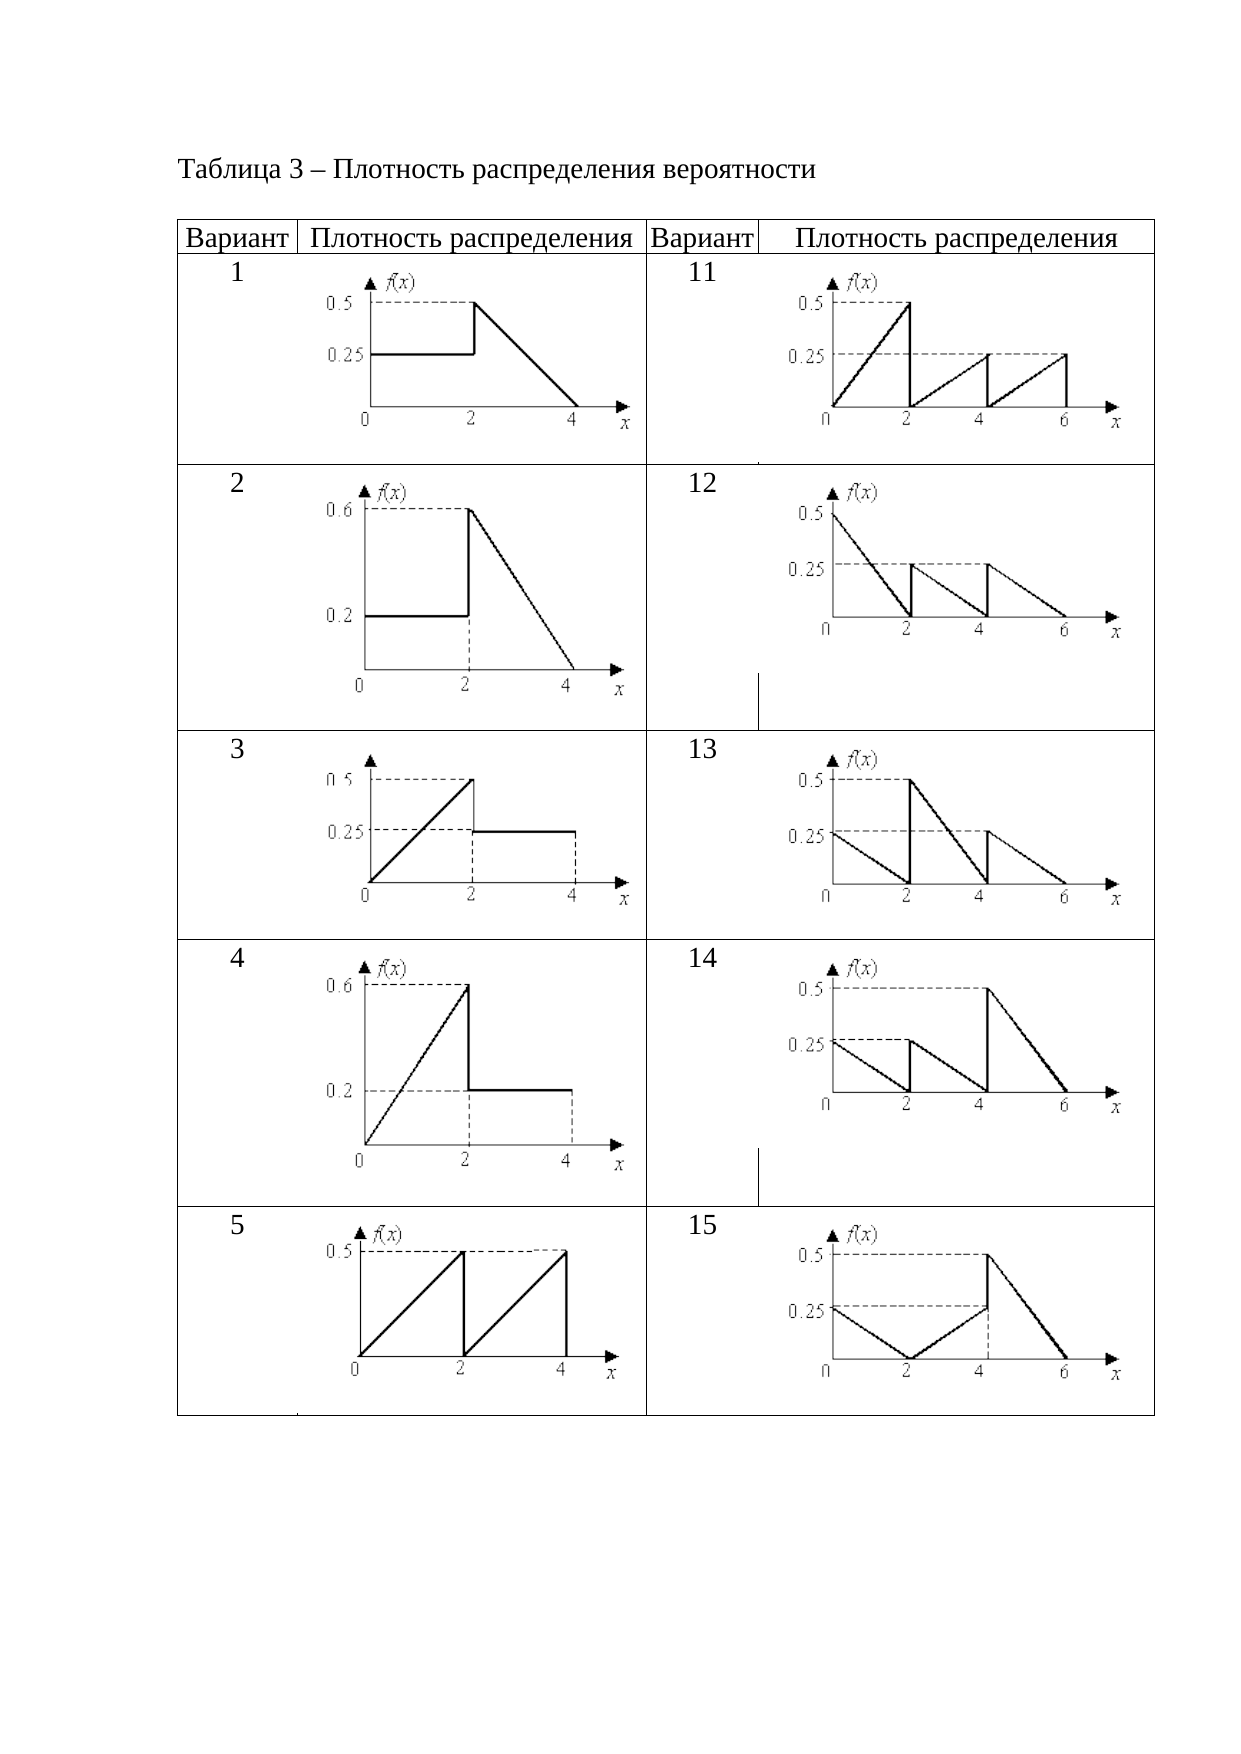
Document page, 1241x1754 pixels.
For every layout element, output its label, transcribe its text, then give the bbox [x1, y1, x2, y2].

table_cell 4 [178, 940, 297, 1206]
table_header Вариант [178, 220, 297, 253]
table_cell [759, 673, 1154, 730]
table_cell 15 [647, 1207, 758, 1415]
picture [775, 740, 1150, 931]
table_header Плотность распределения [759, 220, 1154, 253]
table_cell 5 [178, 1207, 297, 1415]
picture [775, 263, 1150, 454]
picture [313, 949, 646, 1197]
picture [313, 473, 646, 722]
table_header Плотность распределения [298, 220, 646, 253]
picture [775, 473, 1150, 664]
picture [775, 1216, 1150, 1406]
table_cell 3 [178, 731, 297, 939]
table_cell 1 [178, 254, 297, 464]
table_cell [759, 1148, 1154, 1206]
table_cell 14 [647, 940, 758, 1206]
table_cell 11 [647, 254, 758, 464]
table_cell 13 [647, 731, 758, 939]
picture [313, 1216, 645, 1405]
table_cell 2 [178, 465, 297, 730]
table_header Вариант [647, 220, 758, 253]
text Таблица 3 – Плотность распределения вероятности [177, 152, 1152, 185]
table_cell 12 [647, 465, 758, 730]
picture [775, 949, 1150, 1139]
picture [313, 263, 646, 455]
picture [313, 740, 646, 931]
